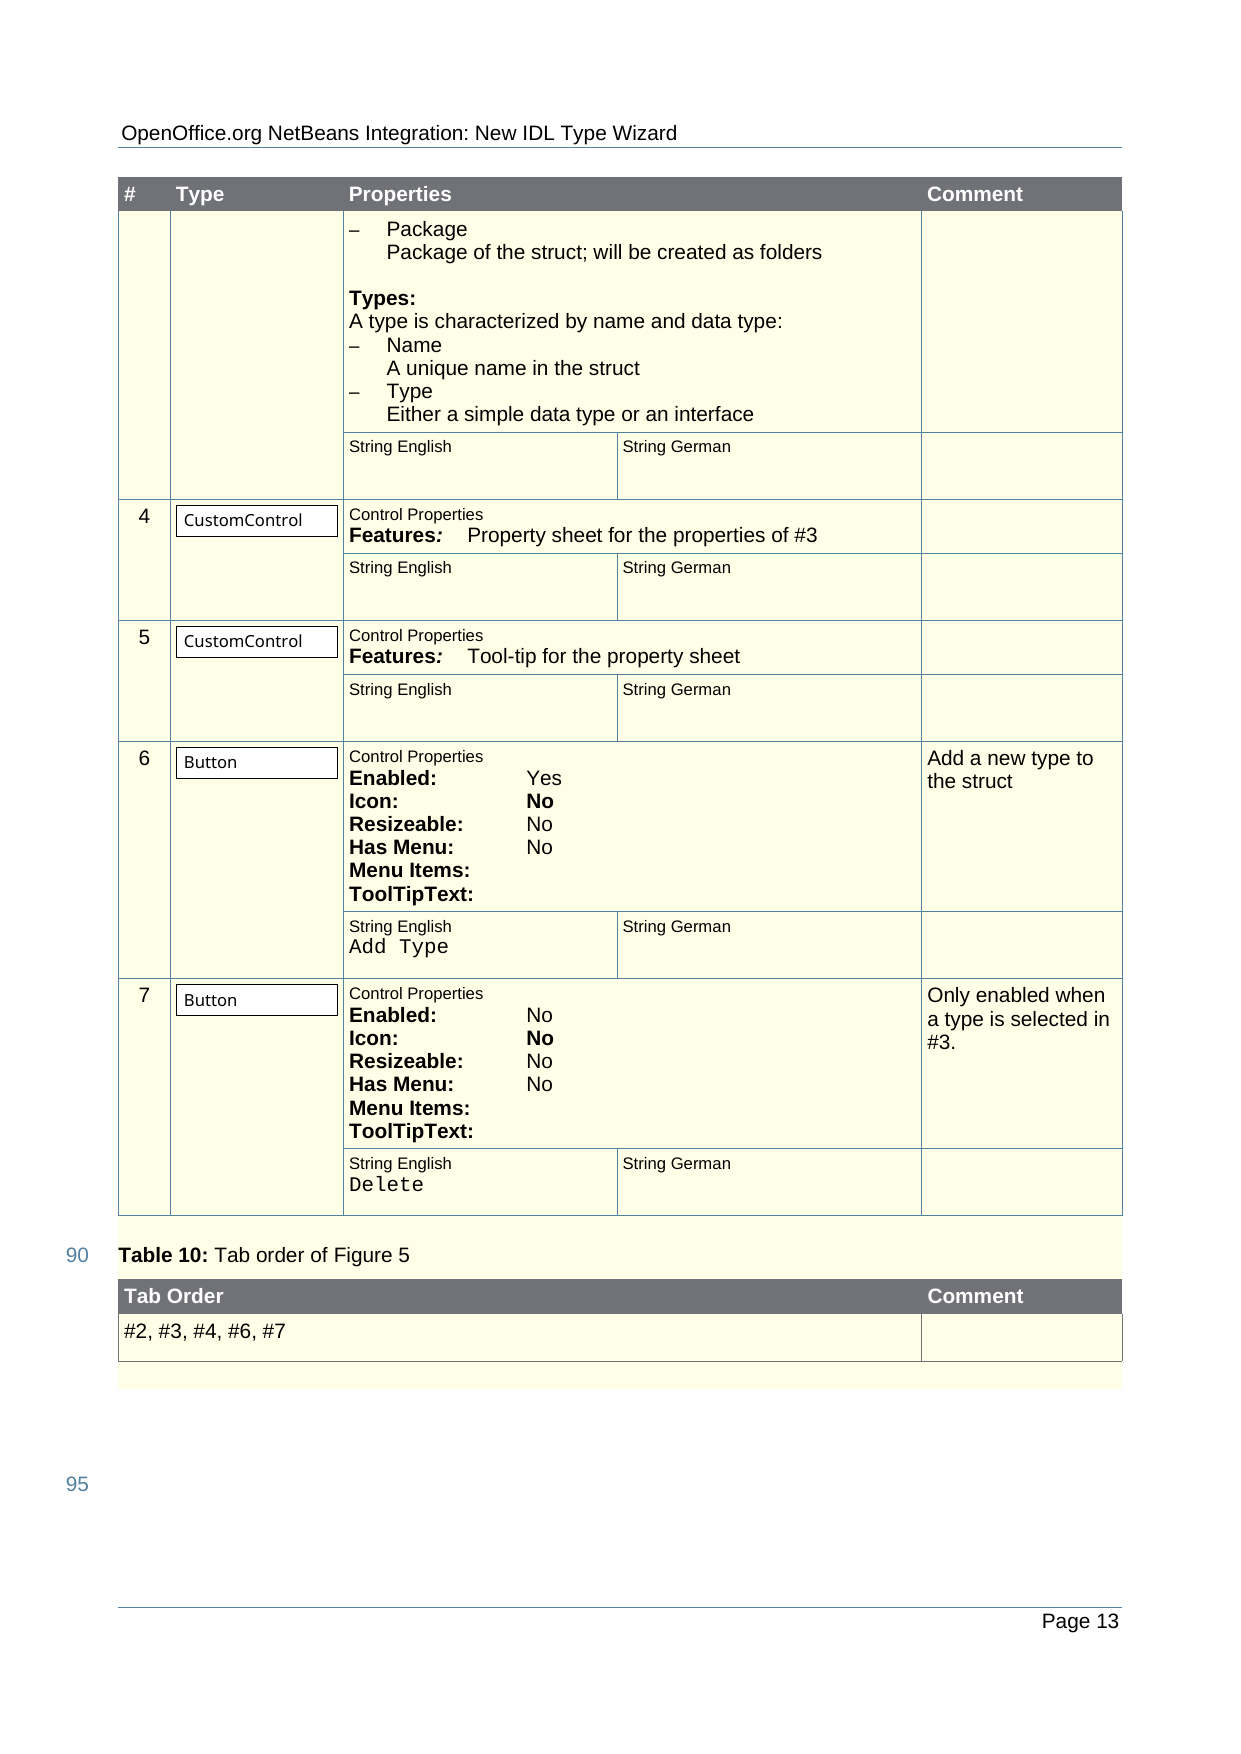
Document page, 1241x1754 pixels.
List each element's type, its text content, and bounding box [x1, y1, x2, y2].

table_cell 5 [119, 621, 170, 741]
table_cell String German [618, 554, 921, 620]
table_cell #2, #3, #4, #6, #7 [119, 1314, 921, 1361]
table_header Control Properties Features: Property sheet for the properties of #3 [344, 500, 921, 553]
table_header [922, 500, 1122, 553]
table_header Tab Order [118, 1279, 921, 1314]
table_header # [118, 177, 170, 211]
table_cell [171, 500, 343, 620]
table_header Control Properties Enabled: No Icon: No Resizeable: No Has Menu: No Menu Items: ToolTipText: [344, 979, 921, 1148]
table_cell String German [618, 1149, 921, 1215]
text Table 10: Tab order of Figure 5 [118, 1243, 1122, 1267]
table_header Type [170, 177, 343, 211]
table_header Only enabled when a type is selected in #3. [922, 979, 1122, 1148]
table_cell [171, 979, 343, 1215]
table_cell String English Delete [344, 1149, 617, 1215]
table_header Control Properties Enabled: Yes Icon: No Resizeable: No Has Menu: No Menu Items: ToolTipText: [344, 742, 921, 911]
table_header [922, 211, 1122, 432]
table_cell 7 [119, 979, 170, 1215]
table_header Control Properties Features: Tool-tip for the property sheet [344, 621, 921, 674]
table_cell [922, 1149, 1122, 1215]
table_cell [171, 742, 343, 978]
table_cell [171, 211, 343, 499]
table_cell [922, 554, 1122, 620]
table_cell String English [344, 554, 617, 620]
table_cell [171, 621, 343, 741]
table_cell 4 [119, 500, 170, 620]
table_cell [922, 1314, 1122, 1361]
table_cell [922, 912, 1122, 978]
table_cell 6 [119, 742, 170, 978]
table_header Properties [343, 177, 921, 211]
table_cell String English [344, 433, 617, 499]
table_cell String German [618, 675, 921, 741]
table_cell [922, 675, 1122, 741]
table_cell String English [344, 675, 617, 741]
table_cell String English Add Type [344, 912, 617, 978]
table_header Comment [921, 1279, 1122, 1314]
table_cell [922, 433, 1122, 499]
table_cell String German [618, 912, 921, 978]
table_cell [119, 211, 170, 499]
table_cell String German [618, 433, 921, 499]
table_header Comment [921, 177, 1122, 211]
table_header Add a new type to the struct [922, 742, 1122, 911]
table_header Control Properties Features: Struct with properties and types. Properties: Name Name for the struct, <Name>.idl will be created Package Package of the struct; will be created as folders Types: A type is characterized by name and data type: Name A unique name in the struct Type Either a simple data type or an interface [344, 211, 921, 432]
table_header [922, 621, 1122, 674]
